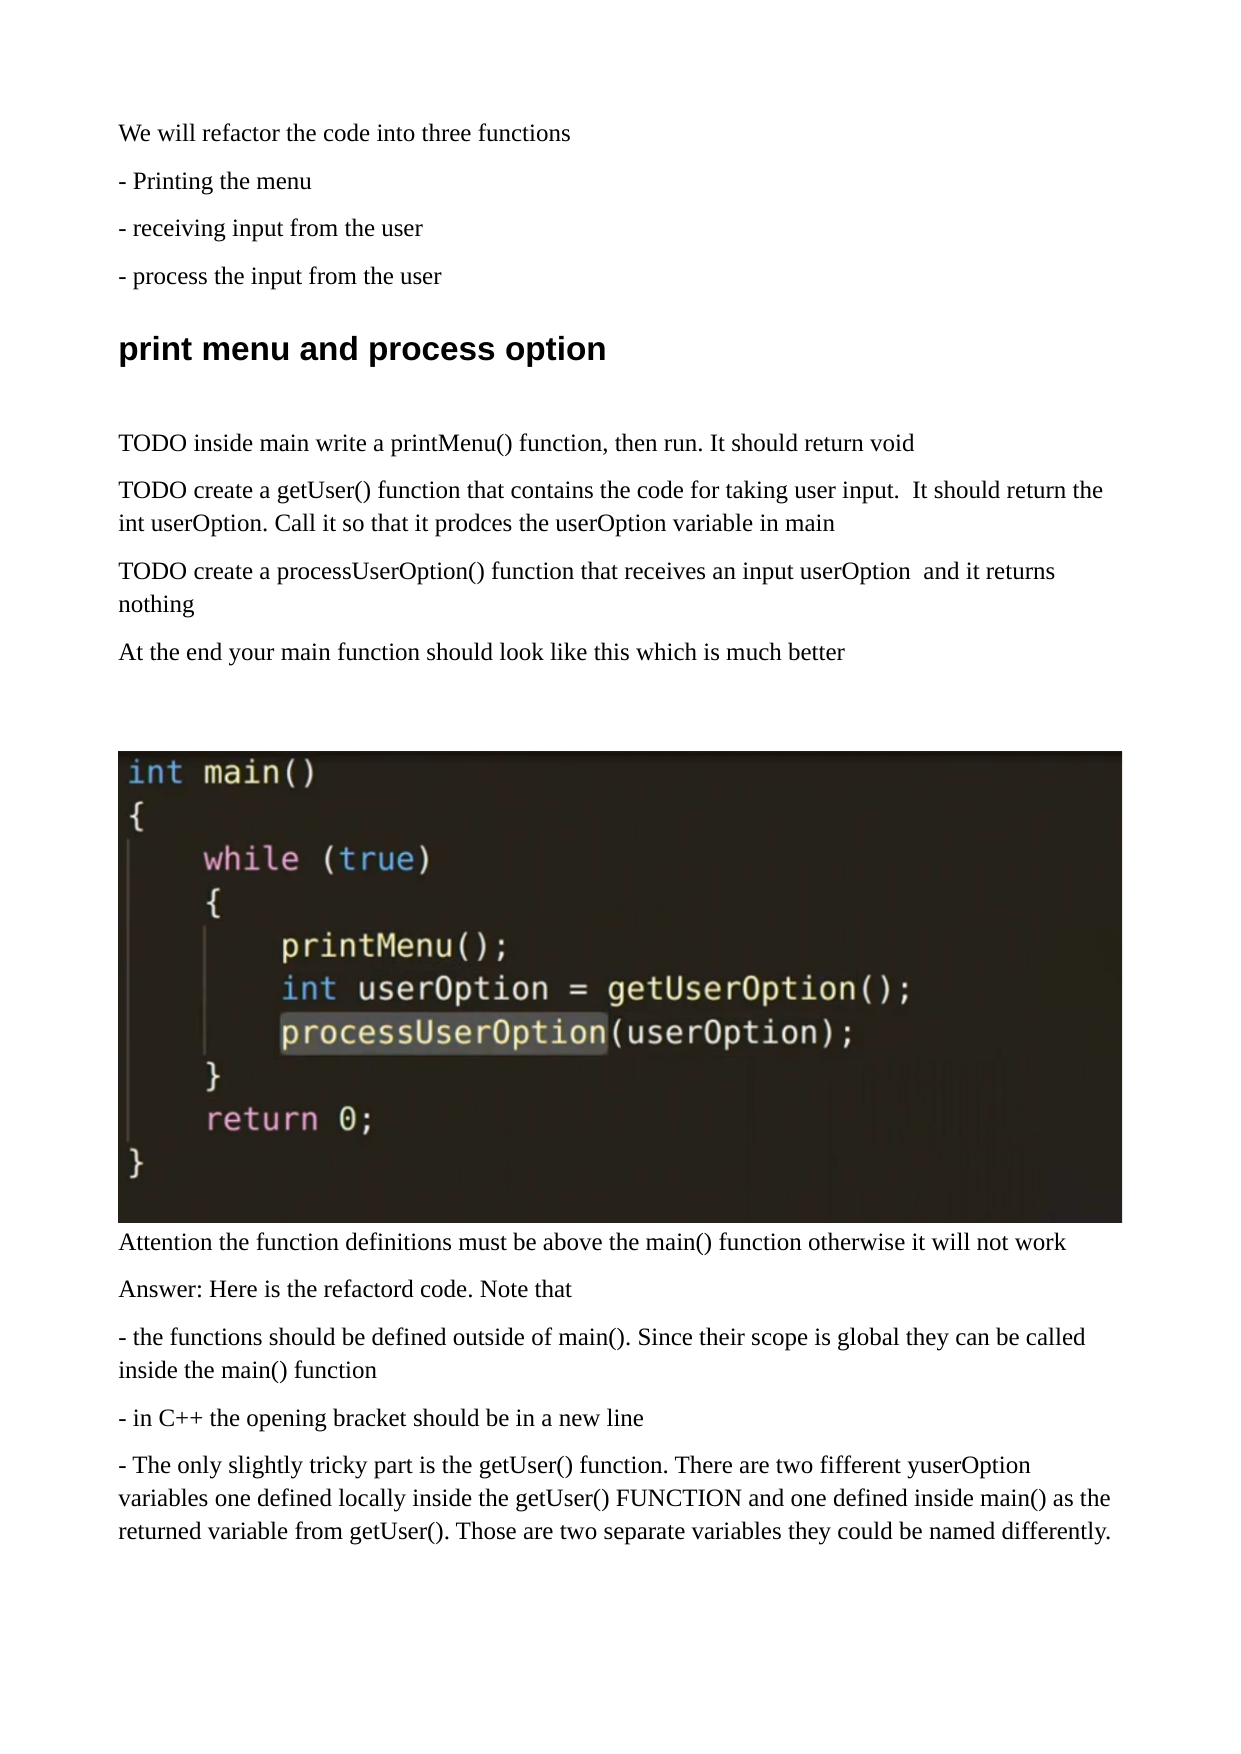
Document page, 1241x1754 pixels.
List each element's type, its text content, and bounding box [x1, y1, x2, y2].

text - the functions should be defined outside of main(). Since their scope is global they can be called inside the main() function [118, 1322, 1122, 1384]
text - in C++ the opening bracket should be in a new line [118, 1403, 1122, 1431]
text Answer: Here is the refactord code. Note that [118, 1274, 1122, 1303]
text - Printing the menu [118, 166, 1122, 194]
text - The only slightly tricky part is the getUser() function. There are two fifferent yuserOption variables one defined locally inside the getUser() FUNCTION and one defined inside main() as the returned variable from getUser(). Those are two separate variables they could be named differently. [118, 1450, 1122, 1545]
text At the end your main function should look like this which is much better [118, 637, 1122, 666]
text We will refactor the code into three functions [118, 118, 1122, 147]
picture [118, 751, 1123, 1223]
subtitle print menu and process option [118, 329, 1122, 368]
text TODO create a processUserOption() function that receives an input userOption and it returns nothing [118, 556, 1122, 618]
text TODO inside main write a printMenu() function, then run. It should return void [118, 428, 1122, 457]
text - receiving input from the user [118, 213, 1122, 242]
text - process the input from the user [118, 261, 1122, 290]
text [118, 732, 1122, 751]
text Attention the function definitions must be above the main() function otherwise it will not work [118, 1223, 1122, 1256]
text TODO create a getUser() function that contains the code for taking user input. It should return the int userOption. Call it so that it prodces the userOption variable in main [118, 476, 1122, 537]
